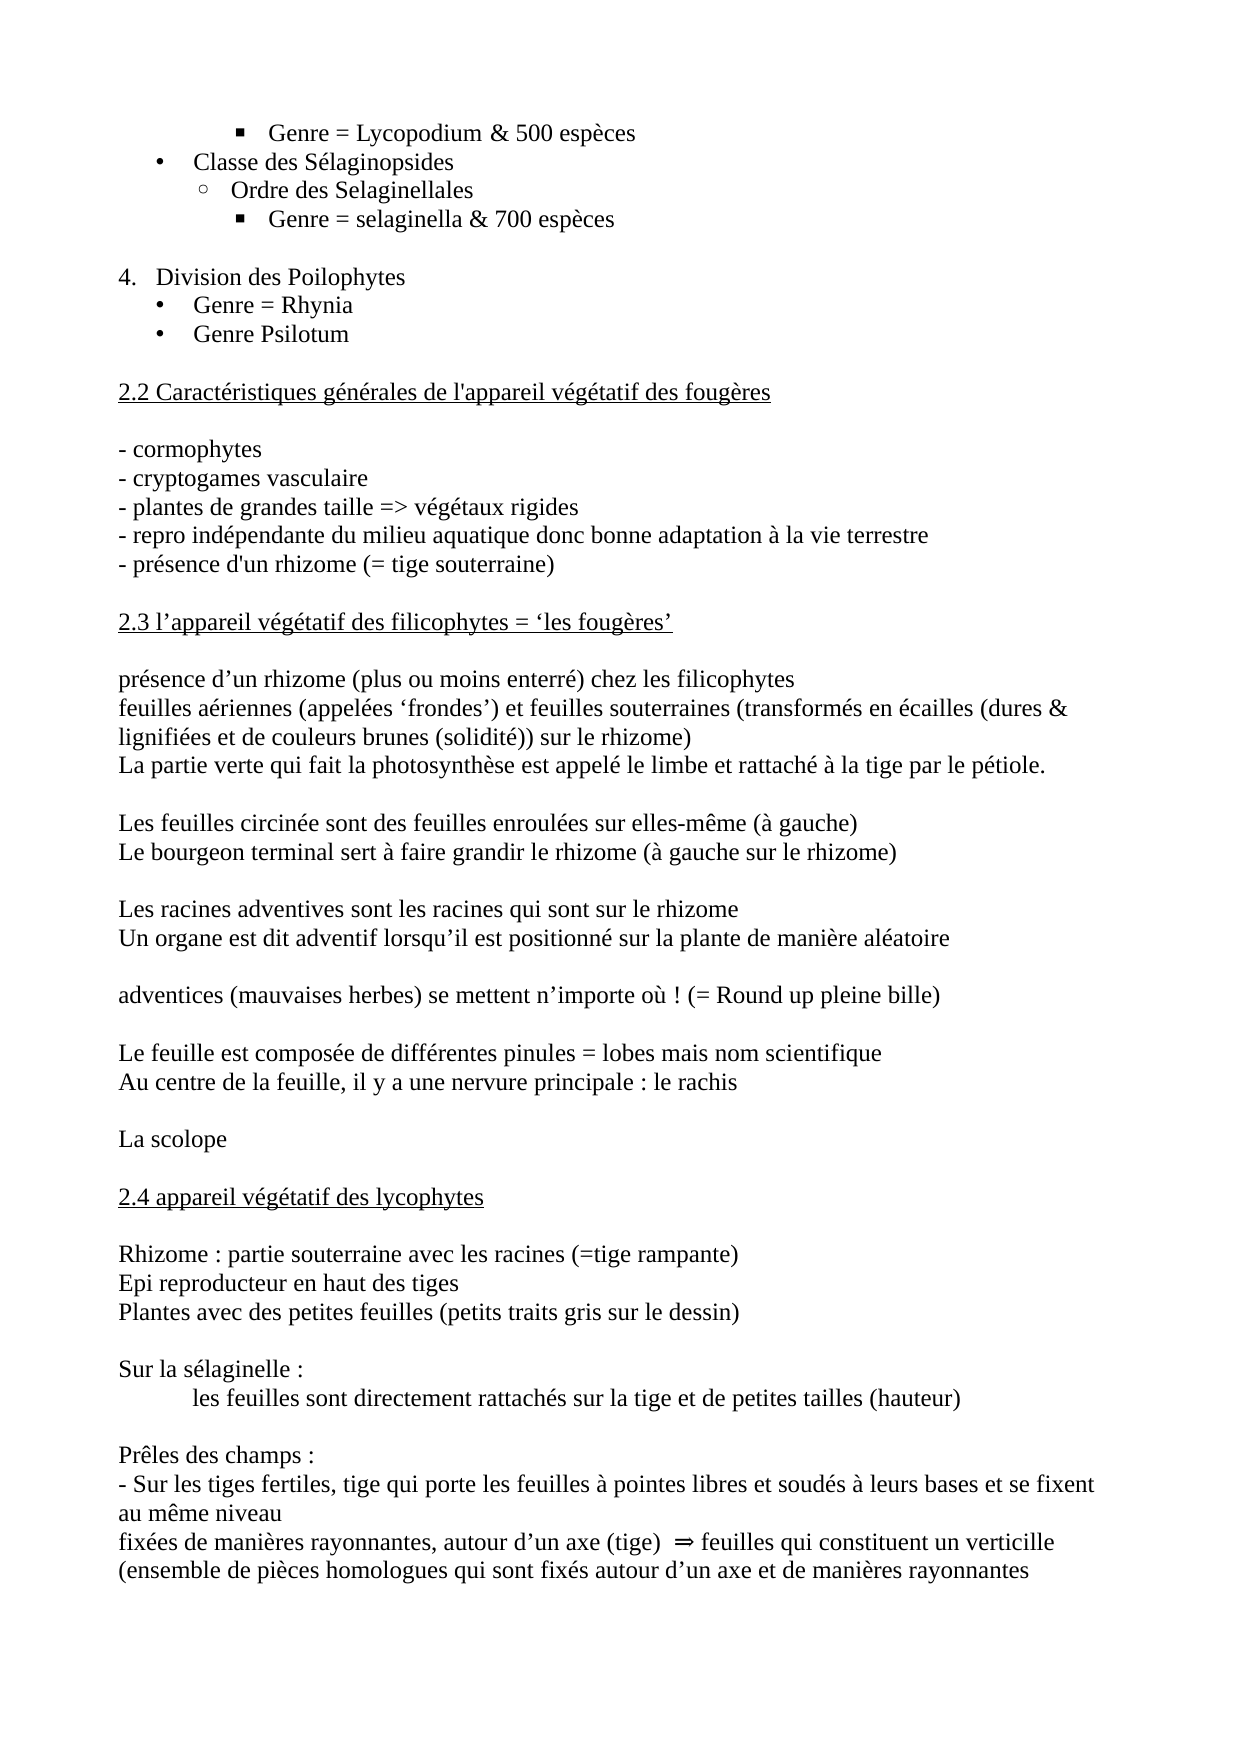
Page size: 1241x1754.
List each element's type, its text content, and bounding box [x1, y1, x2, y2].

text La partie verte qui fait la photosynthèse est appelé le limbe et rattaché à la tige par le pétiole. [118, 751, 1122, 779]
text adventices (mauvaises herbes) se mettent n’importe où ! (= Round up pleine bille) [118, 981, 1122, 1009]
text 2.2 Caractéristiques générales de l'appareil végétatif des fougères [118, 377, 1122, 406]
text Les racines adventives sont les racines qui sont sur le rhizome [118, 894, 1122, 923]
text présence d’un rhizome (plus ou moins enterré) chez les filicophytes [118, 664, 1122, 693]
text Sur la sélaginelle : [118, 1354, 1122, 1383]
text Au centre de la feuille, il y a une nervure principale : le rachis [118, 1067, 1122, 1096]
list Genre = selaginella & 700 espèces [231, 204, 1122, 233]
text Rhizome : partie souterraine avec les racines (=tige rampante) [118, 1239, 1122, 1268]
text - plantes de grandes taille => végétaux rigides [118, 492, 1122, 521]
list Genre = Rhynia [156, 291, 1122, 319]
text Le feuille est composée de différentes pinules = lobes mais nom scientifique [118, 1038, 1122, 1067]
text les feuilles sont directement rattachés sur la tige et de petites tailles (hauteur) [118, 1383, 1122, 1412]
list Genre = Lycopodium & 500 espèces [231, 118, 1122, 147]
text - cryptogames vasculaire [118, 463, 1122, 492]
text Un organe est dit adventif lorsqu’il est positionné sur la plante de manière aléatoire [118, 923, 1122, 952]
text La scolope [118, 1124, 1122, 1153]
text Les feuilles circinée sont des feuilles enroulées sur elles-même (à gauche) [118, 808, 1122, 837]
list Ordre des Selaginellales [193, 176, 1122, 204]
list Classe des Sélaginopsides [156, 147, 1122, 176]
text - présence d'un rhizome (= tige souterraine) [118, 549, 1122, 578]
text - repro indépendante du milieu aquatique donc bonne adaptation à la vie terrestre [118, 521, 1122, 549]
text Le bourgeon terminal sert à faire grandir le rhizome (à gauche sur le rhizome) [118, 837, 1122, 866]
text 2.3 l’appareil végétatif des filicophytes = ‘les fougères’ [118, 607, 1122, 636]
text feuilles aériennes (appelées ‘frondes’) et feuilles souterraines (transformés en écailles (dures & lignifiées et de couleurs brunes (solidité)) sur le rhizome) [118, 693, 1122, 751]
list Genre Psilotum [156, 319, 1122, 348]
text - cormophytes [118, 434, 1122, 463]
text 2.4 appareil végétatif des lycophytes [118, 1182, 1122, 1211]
list Division des Poilophytes [118, 262, 1122, 291]
text Epi reproducteur en haut des tiges [118, 1268, 1122, 1297]
text Prêles des champs : [118, 1441, 1122, 1469]
text Plantes avec des petites feuilles (petits traits gris sur le dessin) [118, 1297, 1122, 1326]
text - Sur les tiges fertiles, tige qui porte les feuilles à pointes libres et soudés à leurs bases et se fixent au même niveau [118, 1469, 1122, 1527]
text fixées de manières rayonnantes, autour d’un axe (tige) ⇒ feuilles qui constituent un verticille (ensemble de pièces homologues qui sont fixés autour d’un axe et de manières rayonnantes [118, 1527, 1122, 1584]
